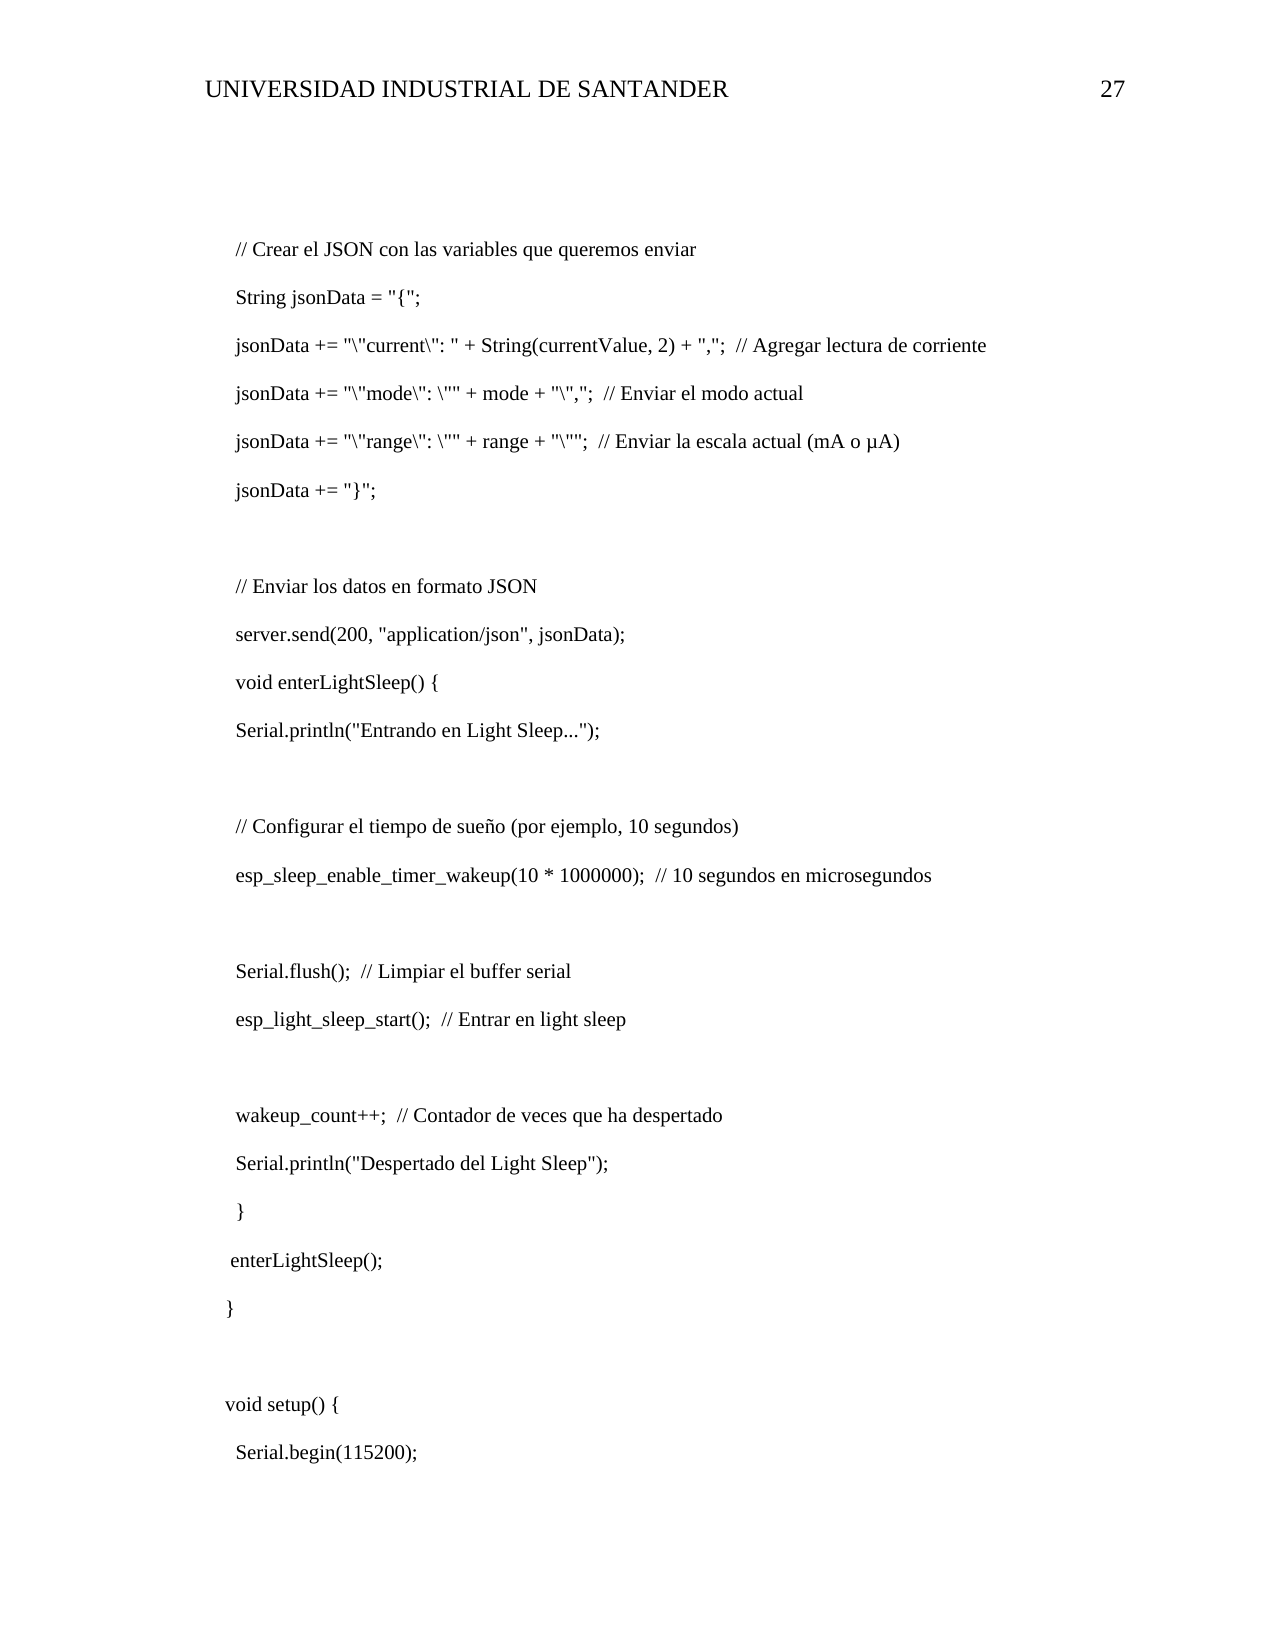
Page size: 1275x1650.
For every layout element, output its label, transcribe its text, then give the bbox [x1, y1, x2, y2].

text void setup() { [150, 1392, 1125, 1416]
text void enterLightSleep() { [150, 670, 1125, 694]
text String jsonData = "{"; [150, 285, 1125, 309]
text Serial.println("Entrando en Light Sleep..."); [150, 718, 1125, 742]
text // Enviar los datos en formato JSON [150, 574, 1125, 598]
text enterLightSleep(); [150, 1247, 1125, 1272]
text esp_light_sleep_start(); // Entrar en light sleep [150, 1007, 1125, 1031]
text jsonData += "\"mode\": \"" + mode + "\","; // Enviar el modo actual [150, 381, 1125, 405]
text wakeup_count++; // Contador de veces que ha despertado [150, 1103, 1125, 1127]
text Serial.begin(115200); [150, 1440, 1125, 1464]
text Serial.flush(); // Limpiar el buffer serial [150, 959, 1125, 983]
text server.send(200, "application/json", jsonData); [150, 622, 1125, 646]
text esp_sleep_enable_timer_wakeup(10 * 1000000); // 10 segundos en microsegundos [150, 862, 1125, 887]
text } [150, 1296, 1125, 1320]
text // Configurar el tiempo de sueño (por ejemplo, 10 segundos) [150, 814, 1125, 838]
text } [150, 1199, 1125, 1223]
text jsonData += "\"current\": " + String(currentValue, 2) + ","; // Agregar lectura de corriente [150, 333, 1125, 357]
text jsonData += "\"range\": \"" + range + "\""; // Enviar la escala actual (mA o µA) [150, 429, 1125, 453]
text Serial.println("Despertado del Light Sleep"); [150, 1151, 1125, 1175]
text jsonData += "}"; [150, 477, 1125, 502]
text // Crear el JSON con las variables que queremos enviar [150, 237, 1125, 261]
